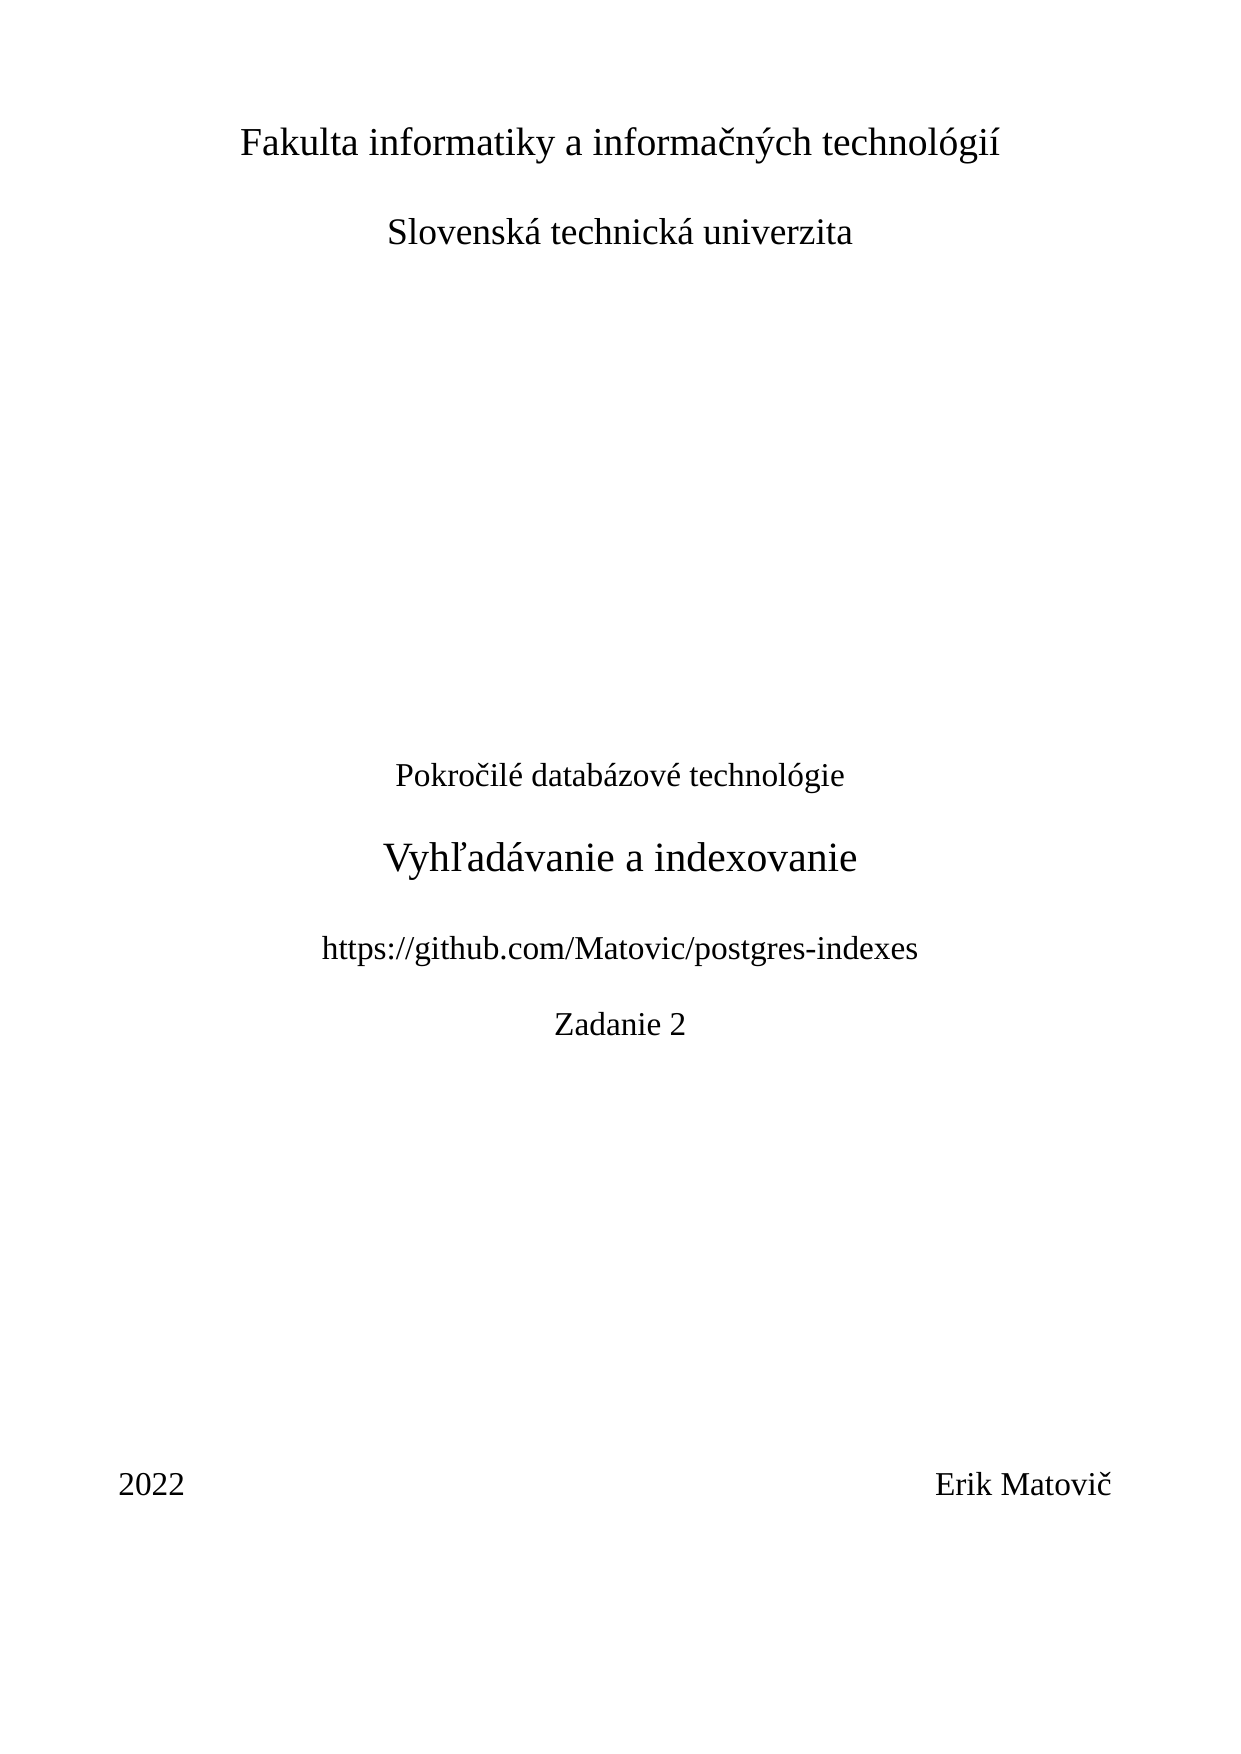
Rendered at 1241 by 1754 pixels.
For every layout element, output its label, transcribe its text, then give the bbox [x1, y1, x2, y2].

text Fakulta informatiky a informačných technológií [118, 118, 1122, 164]
text Pokročilé databázové technológie [118, 755, 1122, 794]
text Slovenská technická univerzita [118, 209, 1122, 252]
text 2022 Erik Matovič [118, 1464, 1122, 1503]
text Vyhľadávanie a indexovanie [118, 832, 1122, 880]
text https://github.com/Matovic/postgres-indexes [118, 928, 1122, 966]
text Zadanie 2 [118, 1004, 1122, 1043]
